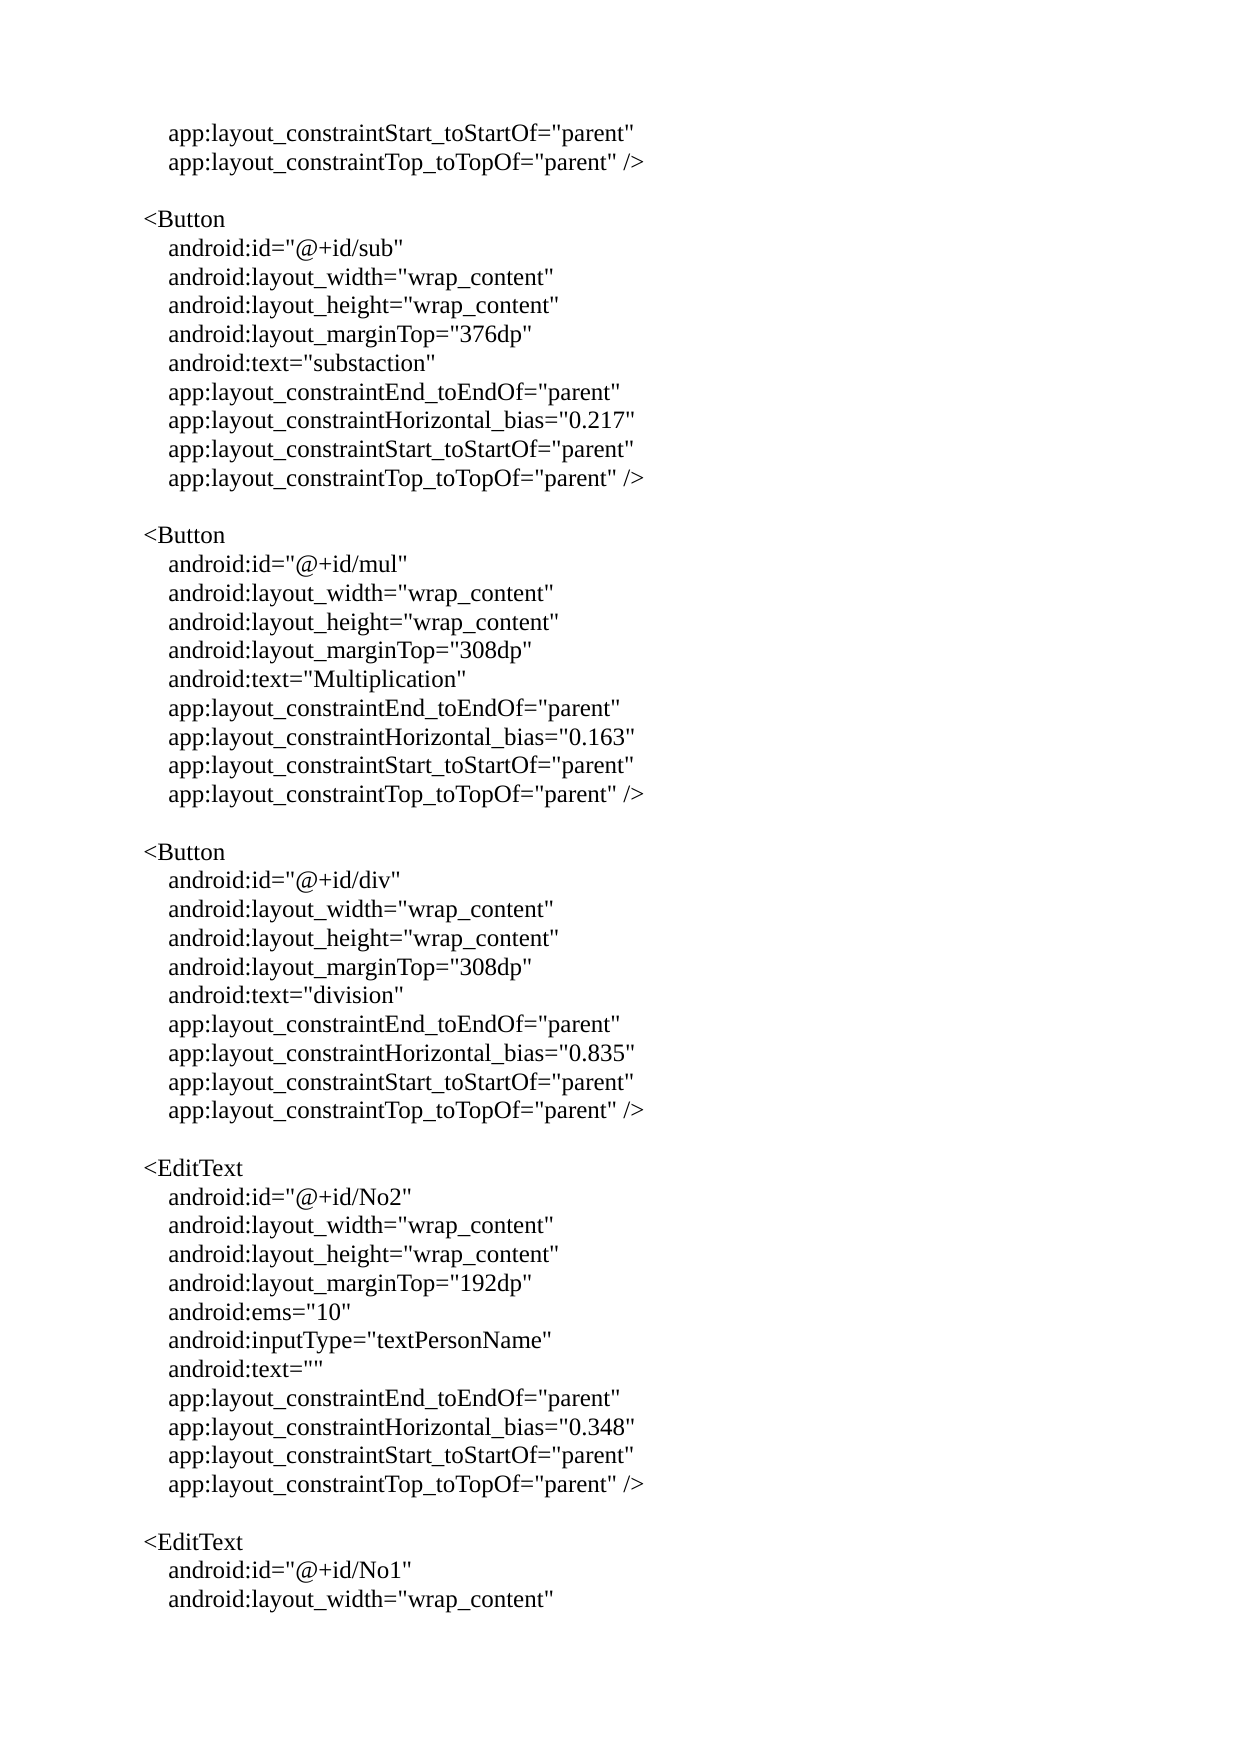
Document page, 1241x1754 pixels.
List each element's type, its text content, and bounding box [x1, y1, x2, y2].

text android:text="substaction" [118, 348, 1122, 377]
text android:inputType="textPersonName" [118, 1326, 1122, 1354]
text android:layout_width="wrap_content" [118, 1584, 1122, 1613]
text app:layout_constraintStart_toStartOf="parent" [118, 1067, 1122, 1096]
text android:layout_width="wrap_content" [118, 578, 1122, 607]
text app:layout_constraintEnd_toEndOf="parent" [118, 693, 1122, 722]
text <Button [118, 521, 1122, 549]
text android:layout_width="wrap_content" [118, 262, 1122, 291]
text app:layout_constraintTop_toTopOf="parent" /> [118, 779, 1122, 808]
text android:layout_marginTop="192dp" [118, 1268, 1122, 1297]
text app:layout_constraintHorizontal_bias="0.348" [118, 1412, 1122, 1441]
text app:layout_constraintTop_toTopOf="parent" /> [118, 147, 1122, 176]
text android:id="@+id/mul" [118, 549, 1122, 578]
text android:layout_height="wrap_content" [118, 607, 1122, 636]
text android:text="division" [118, 981, 1122, 1009]
text <Button [118, 837, 1122, 866]
text app:layout_constraintHorizontal_bias="0.217" [118, 406, 1122, 434]
text android:layout_marginTop="308dp" [118, 636, 1122, 664]
text android:layout_width="wrap_content" [118, 1211, 1122, 1239]
text android:layout_height="wrap_content" [118, 923, 1122, 952]
text android:layout_height="wrap_content" [118, 291, 1122, 319]
text android:id="@+id/No1" [118, 1556, 1122, 1584]
text app:layout_constraintTop_toTopOf="parent" /> [118, 1469, 1122, 1498]
text android:ems="10" [118, 1297, 1122, 1326]
text android:id="@+id/div" [118, 866, 1122, 894]
text android:text="Multiplication" [118, 664, 1122, 693]
text android:layout_marginTop="308dp" [118, 952, 1122, 981]
text app:layout_constraintHorizontal_bias="0.163" [118, 722, 1122, 751]
text <EditText [118, 1153, 1122, 1182]
text app:layout_constraintEnd_toEndOf="parent" [118, 1009, 1122, 1038]
text app:layout_constraintStart_toStartOf="parent" [118, 434, 1122, 463]
text app:layout_constraintStart_toStartOf="parent" [118, 1441, 1122, 1469]
text app:layout_constraintStart_toStartOf="parent" [118, 751, 1122, 779]
text app:layout_constraintHorizontal_bias="0.835" [118, 1038, 1122, 1067]
text <EditText [118, 1527, 1122, 1556]
text android:layout_width="wrap_content" [118, 894, 1122, 923]
text android:text="" [118, 1354, 1122, 1383]
text android:layout_height="wrap_content" [118, 1239, 1122, 1268]
text app:layout_constraintTop_toTopOf="parent" /> [118, 463, 1122, 492]
text app:layout_constraintEnd_toEndOf="parent" [118, 377, 1122, 406]
text app:layout_constraintStart_toStartOf="parent" [118, 118, 1122, 147]
text android:id="@+id/sub" [118, 233, 1122, 262]
text android:layout_marginTop="376dp" [118, 319, 1122, 348]
text <Button [118, 204, 1122, 233]
text app:layout_constraintEnd_toEndOf="parent" [118, 1383, 1122, 1412]
text android:id="@+id/No2" [118, 1182, 1122, 1211]
text app:layout_constraintTop_toTopOf="parent" /> [118, 1096, 1122, 1124]
